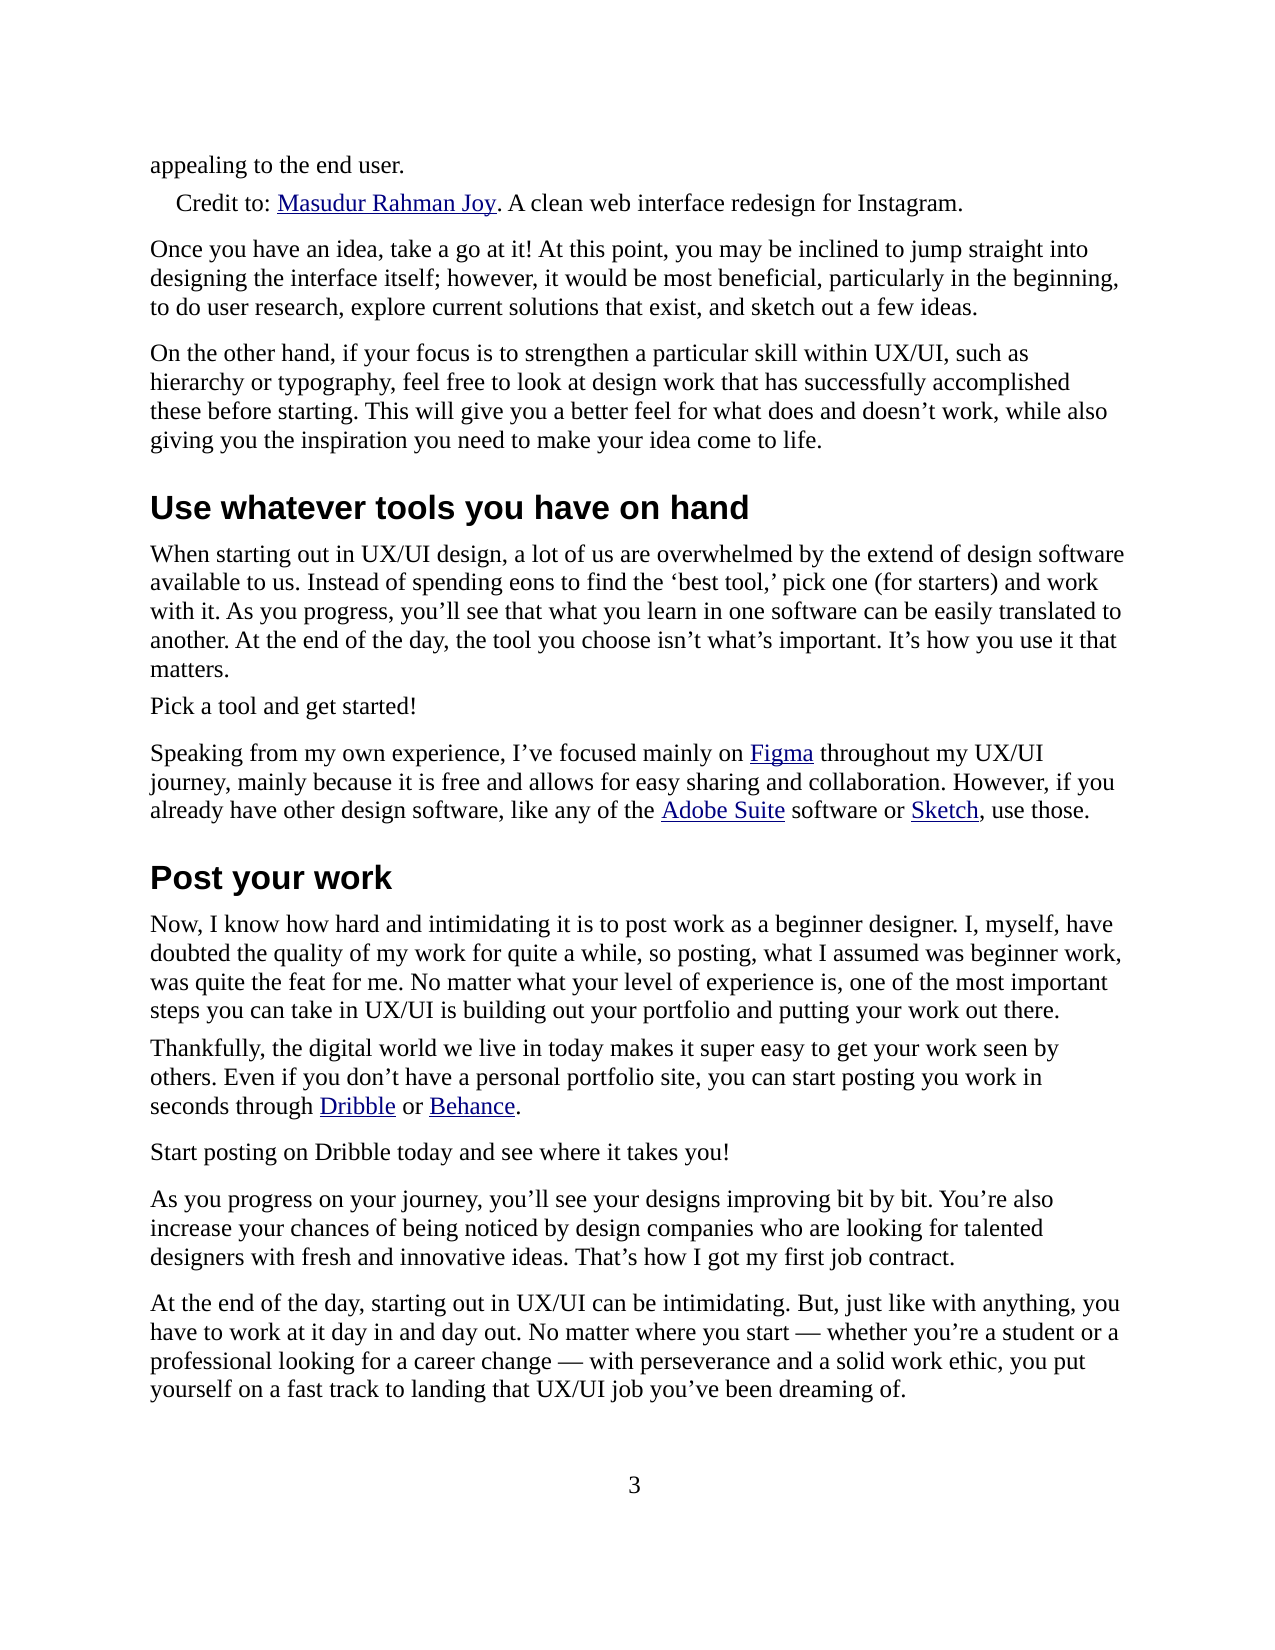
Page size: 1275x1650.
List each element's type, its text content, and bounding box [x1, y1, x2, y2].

text appealing to the end user. [150, 150, 1125, 179]
text 📸 Credit to: Masudur Rahman Joy. A clean web interface redesign for Instagram. [150, 188, 1125, 216]
text On the other hand, if your focus is to strengthen a particular skill within UX/UI, such as hierarchy or typography, feel free to look at design work that has successfully accomplished these before starting. This will give you a better feel for what does and doesn’t work, while also giving you the inspiration you need to make your idea come to life. [150, 338, 1125, 453]
text At the end of the day, starting out in UX/UI can be intimidating. But, just like with anything, you have to work at it day in and day out. No matter where you start — whether you’re a student or a professional looking for a career change — with perseverance and a solid work ethic, you put yourself on a fast track to landing that UX/UI job you’ve been dreaming of. [150, 1288, 1125, 1403]
text When starting out in UX/UI design, a lot of us are overwhelmed by the extend of design software available to us. Instead of spending eons to find the ‘best tool,’ pick one (for starters) and work with it. As you progress, you’ll see that what you learn in one software can be easily translated to another. At the end of the day, the tool you choose isn’t what’s important. It’s how you use it that matters. [150, 539, 1125, 682]
text Start posting on Dribble today and see where it takes you! [150, 1137, 1125, 1166]
text Speaking from my own experience, I’ve focused mainly on Figma throughout my UX/UI journey, mainly because it is free and allows for easy sharing and collaboration. However, if you already have other design software, like any of the Adobe Suite software or Sketch, use those. [150, 738, 1125, 824]
subtitle Post your work [150, 858, 1125, 897]
text Now, I know how hard and intimidating it is to post work as a beginner designer. I, myself, have doubted the quality of my work for quite a while, so posting, what I assumed was beginner work, was quite the feat for me. No matter what your level of experience is, one of the most important steps you can take in UX/UI is building out your portfolio and putting your work out there. [150, 909, 1125, 1024]
text As you progress on your journey, you’ll see your designs improving bit by bit. You’re also increase your chances of being noticed by design companies who are looking for talented designers with fresh and innovative ideas. That’s how I got my first job contract. [150, 1184, 1125, 1270]
text Pick a tool and get started! [150, 691, 1125, 720]
text Thankfully, the digital world we live in today makes it super easy to get your work seen by others. Even if you don’t have a personal portfolio site, you can start posting you work in seconds through Dribble or Behance. [150, 1033, 1125, 1119]
text Once you have an idea, take a go at it! At this point, you may be inclined to jump straight into designing the interface itself; however, it would be most beneficial, particularly in the beginning, to do user research, explore current solutions that exist, and sketch out a few ideas. [150, 234, 1125, 321]
subtitle Use whatever tools you have on hand [150, 487, 1125, 526]
